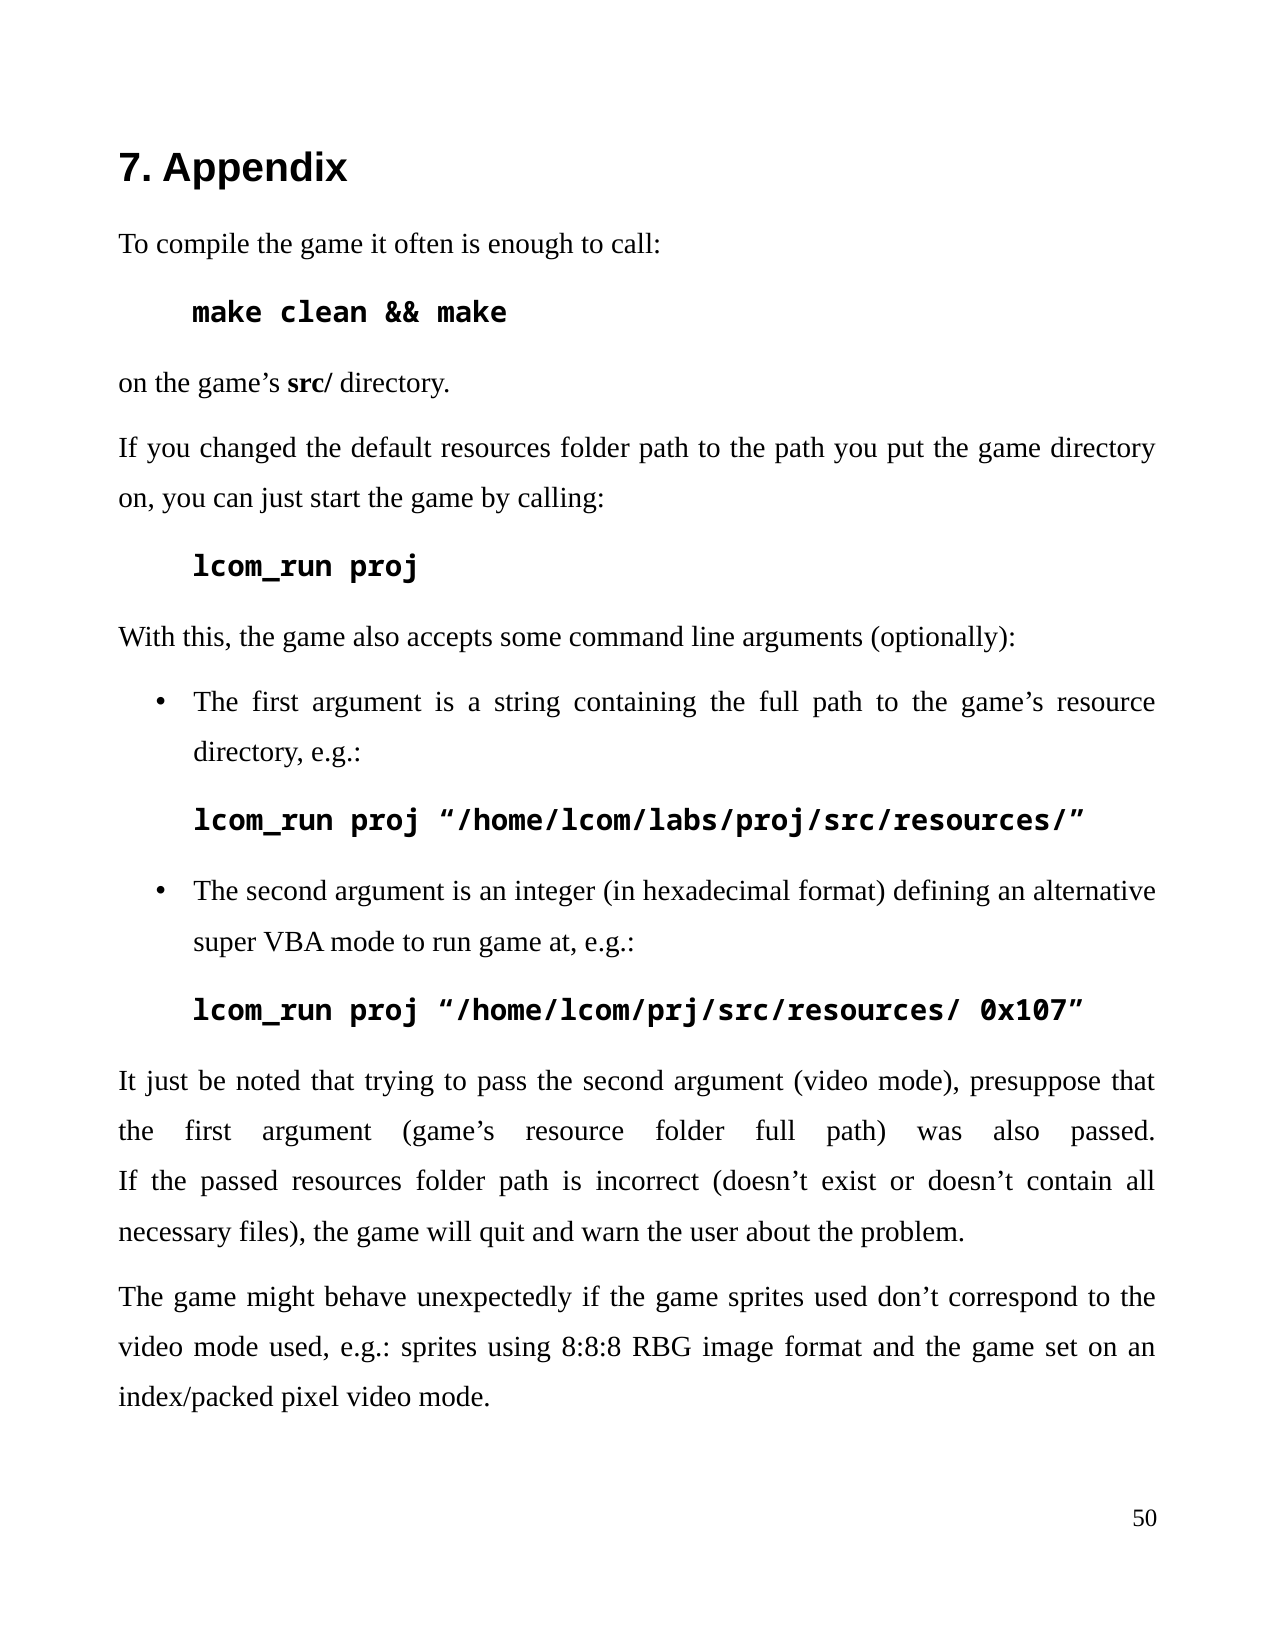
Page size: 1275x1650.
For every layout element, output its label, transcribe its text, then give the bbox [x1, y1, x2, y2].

text on the game’s src/ directory. [118, 365, 1157, 398]
text lcom_run proj [118, 545, 1157, 585]
text lcom_run proj “/home/lcom/prj/src/resources/ 0x107” [118, 989, 1157, 1028]
text To compile the game it often is enough to call: [118, 226, 1157, 259]
text If you changed the default resources folder path to the path you put the game directory on, you can just start the game by calling: [118, 430, 1157, 514]
text The game might behave unexpectedly if the game sprites used don’t correspond to the video mode used, e.g.: sprites using 8:8:8 RBG image format and the game set on an index/packed pixel video mode. [118, 1279, 1157, 1413]
list The second argument is an integer (in hexadecimal format) defining an alternative super VBA mode to run game at, e.g.: [156, 873, 1157, 957]
list The first argument is a string containing the full path to the game’s resource directory, e.g.: [156, 684, 1157, 768]
list lcom_run proj “/home/lcom/labs/proj/src/resources/” [156, 799, 1157, 839]
text It just be noted that trying to pass the second argument (video mode), presuppose that the first argument (game’s resource folder full path) was also passed. If the passed resources folder path is incorrect (doesn’t exist or doesn’t contain all necessary files), the game will quit and warn the user about the problem. [118, 1063, 1157, 1247]
text make clean && make [118, 291, 1157, 331]
text With this, the game also accepts some command line arguments (optionally): [118, 619, 1157, 653]
subtitle 7. Appendix [118, 143, 1157, 190]
